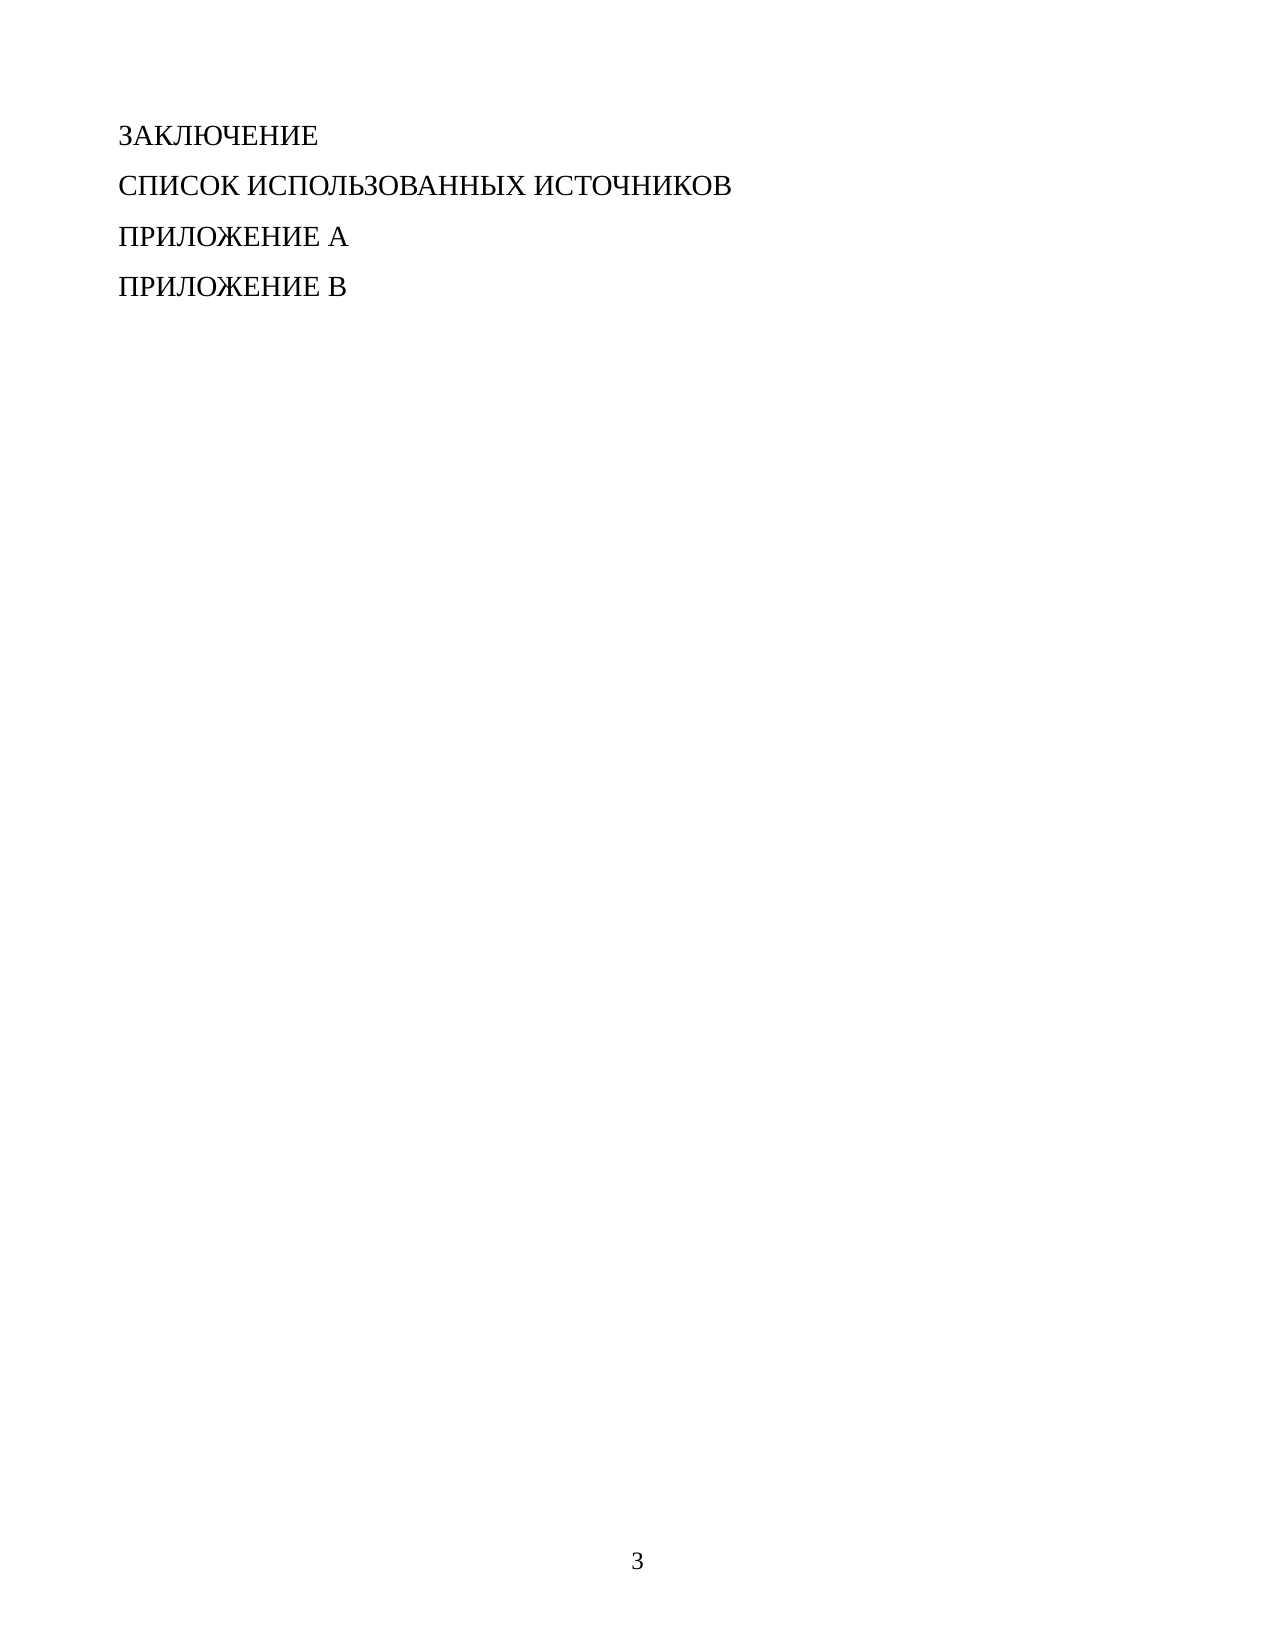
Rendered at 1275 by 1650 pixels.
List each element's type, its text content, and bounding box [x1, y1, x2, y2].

text ПРИЛОЖЕНИЕ В [118, 269, 1157, 303]
text ЗАКЛЮЧЕНИЕ [118, 118, 1157, 152]
text ПРИЛОЖЕНИЕ А [118, 219, 1157, 252]
text СПИСОК ИСПОЛЬЗОВАННЫХ ИСТОЧНИКОВ [118, 168, 1157, 202]
